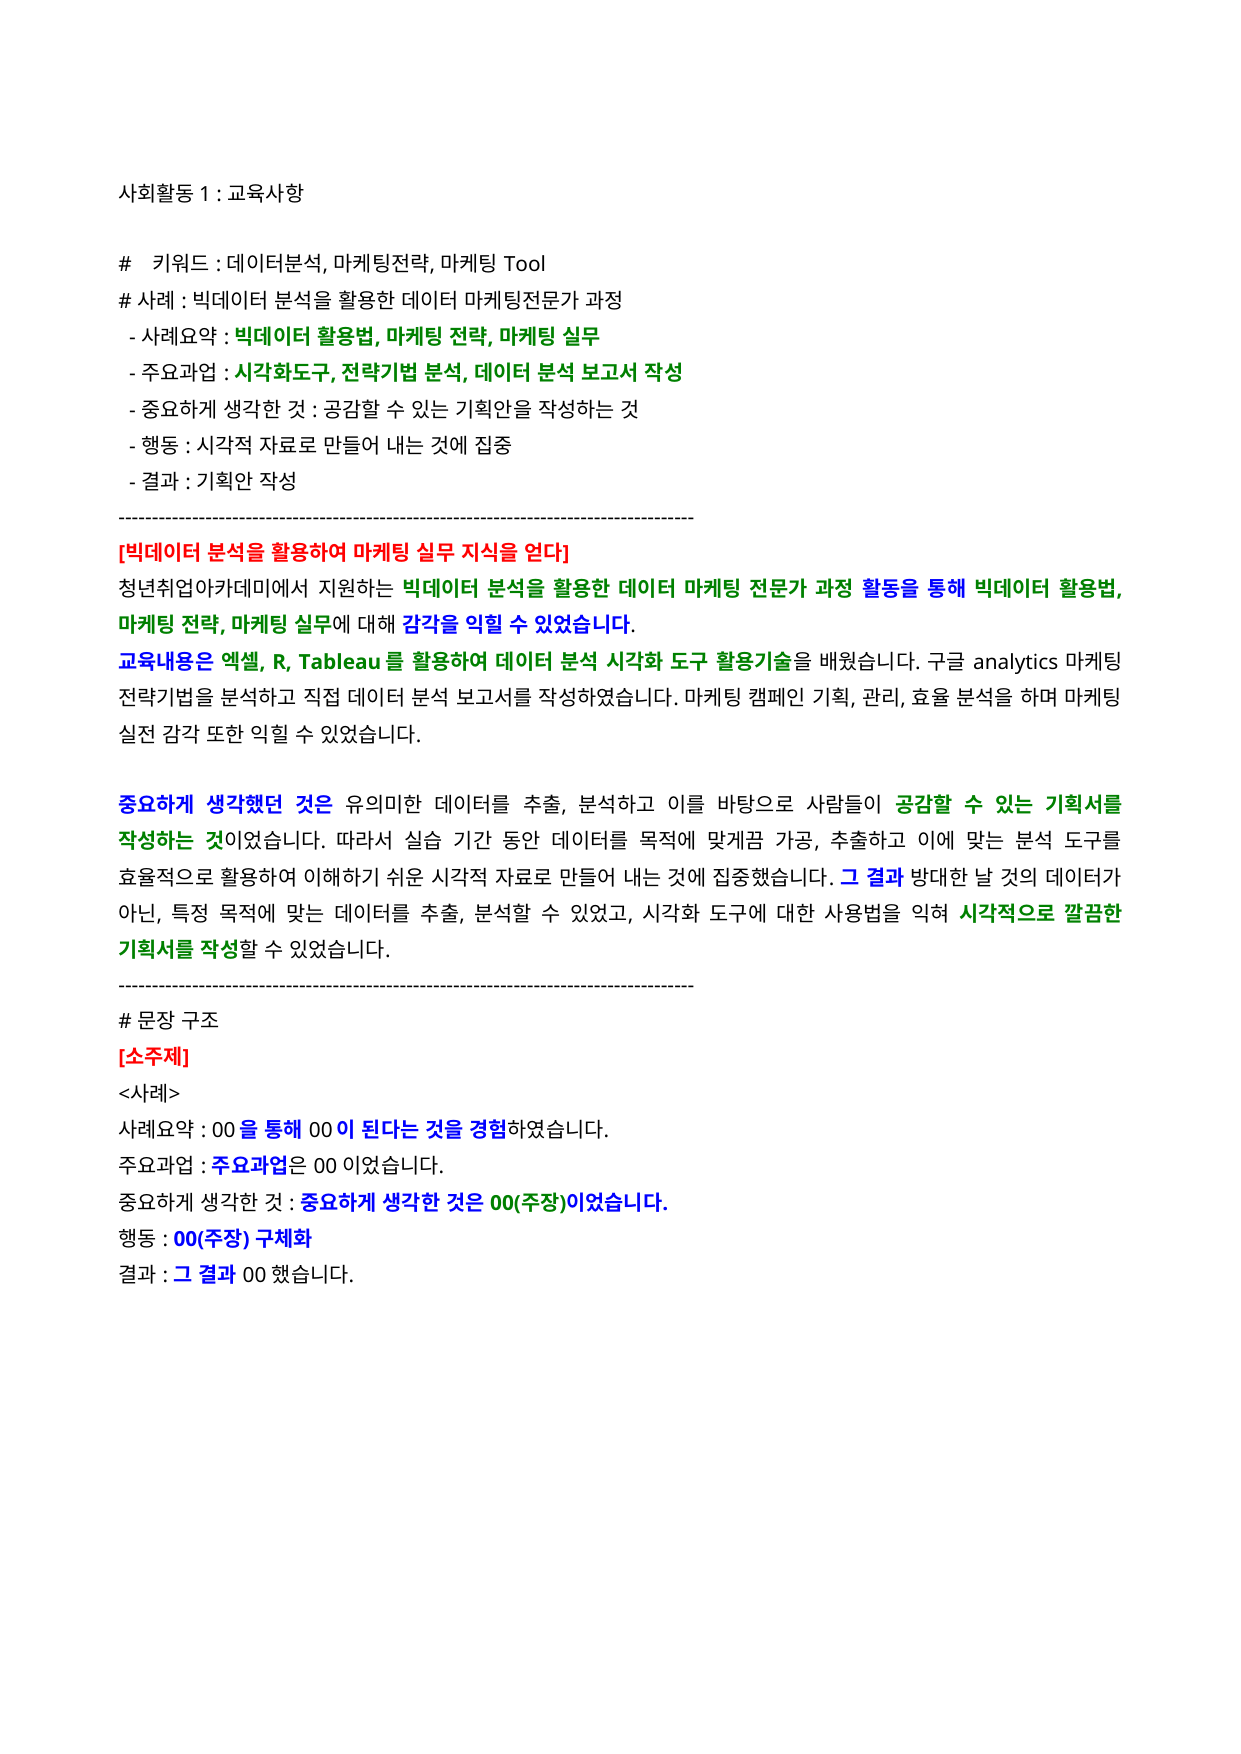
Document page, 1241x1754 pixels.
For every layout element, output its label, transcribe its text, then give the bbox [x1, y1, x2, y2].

text 주요과업 : 주요과업은 00 이었습니다. [118, 1149, 1122, 1180]
text - 중요하게 생각한 것 : 공감할 수 있는 기획안을 작성하는 것 [118, 393, 1122, 423]
text [소주제] [118, 1040, 1122, 1071]
text 사례요약 : 00을 통해 00이 된다는 것을 경험하였습니다. [118, 1113, 1122, 1143]
text [빅데이터 분석을 활용하여 마케팅 실무 지식을 얻다] [118, 536, 1122, 566]
text 행동 : 00(주장) 구체화 [118, 1222, 1122, 1252]
text - 결과 : 기획안 작성 [118, 466, 1122, 496]
text 교육내용은 엑셀, R, Tableau를 활용하여 데이터 분석 시각화 도구 활용기술을 배웠습니다. 구글 analytics 마케팅 전략기법을 분석하고 직접 데이터 분석 보고서를 작성하였습니다. 마케팅 캠페인 기획, 관리, 효율 분석을 하며 마케팅 실전 감각 또한 익힐 수 있었습니다. [118, 645, 1122, 748]
text 청년취업아카데미에서 지원하는 빅데이터 분석을 활용한 데이터 마케팅 전문가 과정 활동을 통해 빅데이터 활용법, 마케팅 전략, 마케팅 실무에 대해 감각을 익힐 수 있었습니다. [118, 572, 1122, 639]
text - 행동 : 시각적 자료로 만들어 내는 것에 집중 [118, 429, 1122, 459]
text -------------------------------------------------------------------------------------- [118, 970, 1122, 998]
text - 사례요약 : 빅데이터 활용법, 마케팅 전략, 마케팅 실무 [118, 320, 1122, 351]
text <사례> [118, 1077, 1122, 1107]
text # 문장 구조 [118, 1004, 1122, 1034]
text -------------------------------------------------------------------------------------- [118, 502, 1122, 530]
text - 주요과업 : 시각화도구, 전략기법 분석, 데이터 분석 보고서 작성 [118, 357, 1122, 387]
text # 키워드 : 데이터분석, 마케팅전략, 마케팅 Tool [118, 247, 1122, 278]
text 결과 : 그 결과 00 했습니다. [118, 1258, 1122, 1289]
text 사회활동1 : 교육사항 [118, 177, 1122, 207]
text # 사례 : 빅데이터 분석을 활용한 데이터 마케팅전문가 과정 [118, 284, 1122, 314]
text 중요하게 생각했던 것은 유의미한 데이터를 추출, 분석하고 이를 바탕으로 사람들이 공감할 수 있는 기획서를 작성하는 것이었습니다. 따라서 실습 기간 동안 데이터를 목적에 맞게끔 가공, 추출하고 이에 맞는 분석 도구를 효율적으로 활용하여 이해하기 쉬운 시각적 자료로 만들어 내는 것에 집중했습니다. 그 결과 방대한 날 것의 데이터가 아닌, 특정 목적에 맞는 데이터를 추출, 분석할 수 있었고, 시각화 도구에 대한 사용법을 익혀 시각적으로 깔끔한 기획서를 작성할 수 있었습니다. [118, 788, 1122, 964]
text 중요하게 생각한 것 : 중요하게 생각한 것은 00(주장)이었습니다. [118, 1186, 1122, 1216]
